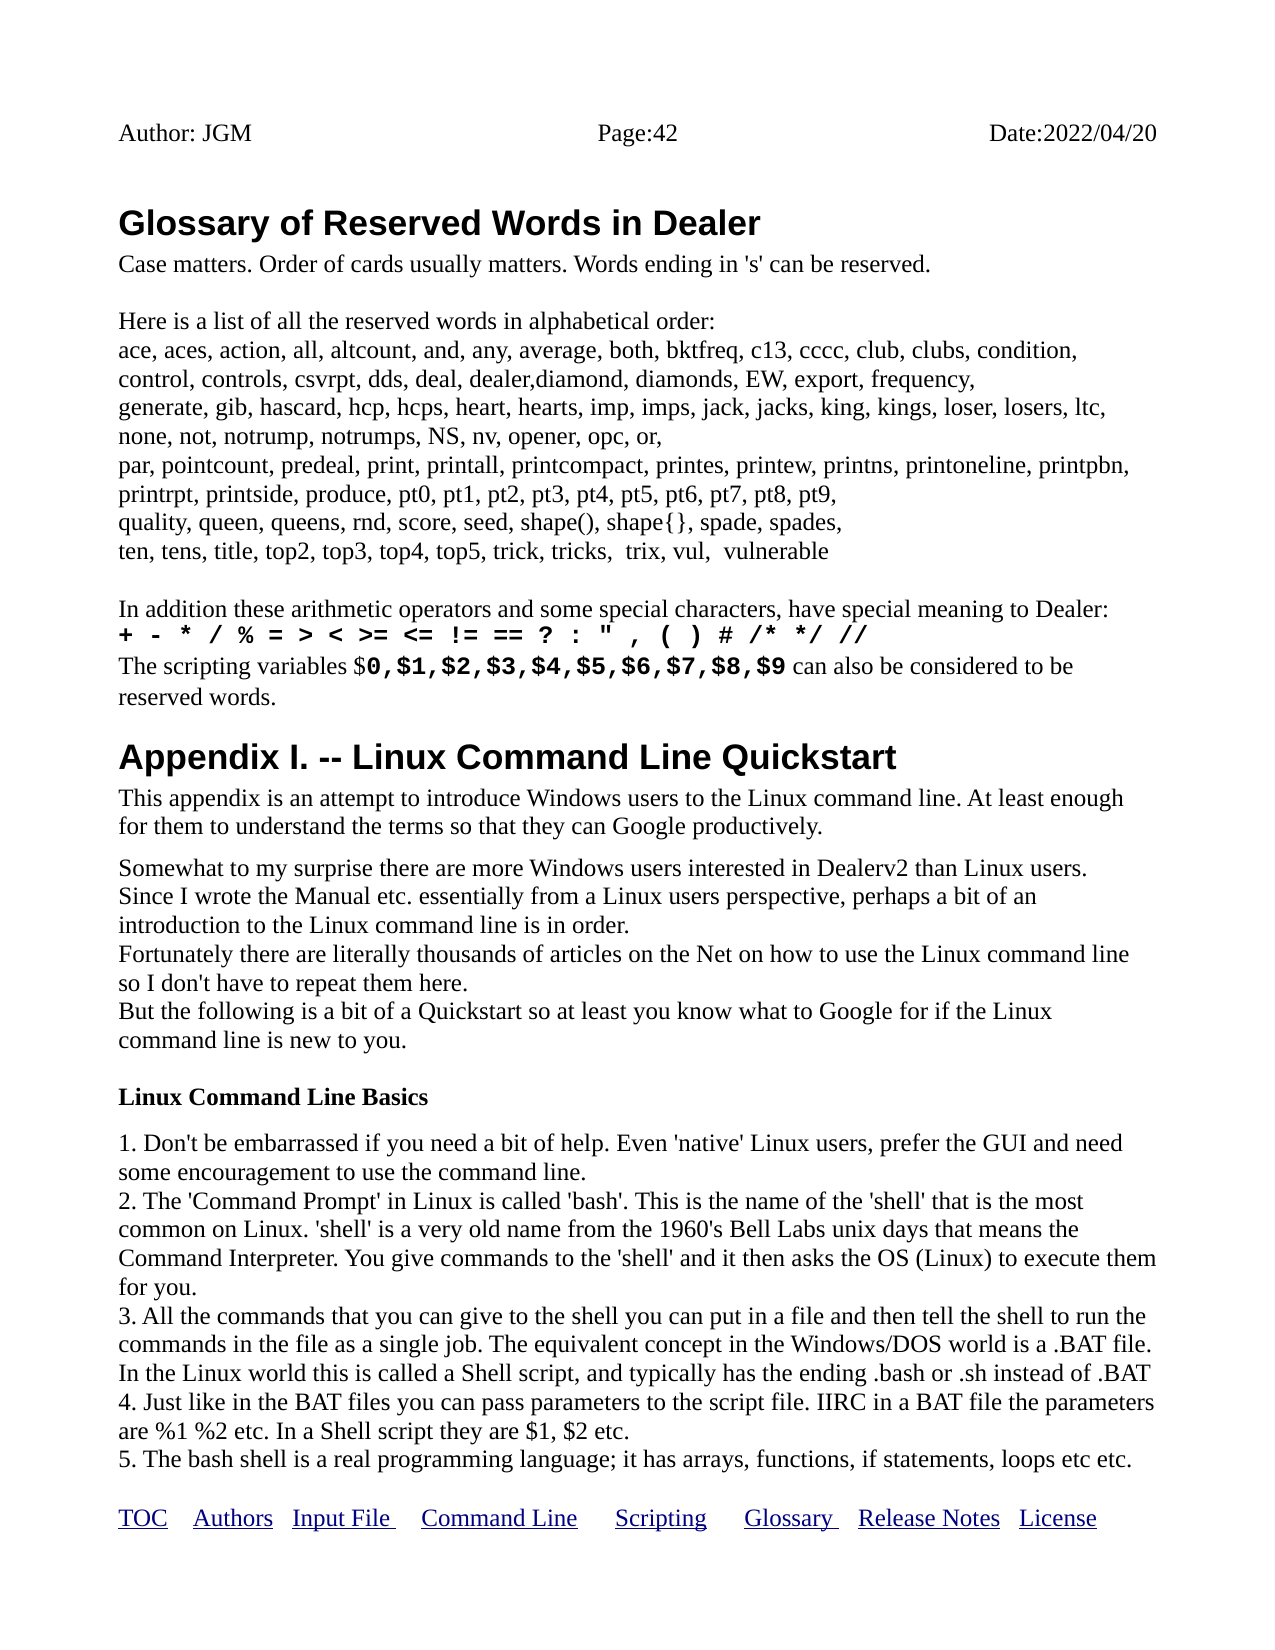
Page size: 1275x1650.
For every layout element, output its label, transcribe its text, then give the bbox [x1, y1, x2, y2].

text Somewhat to my surprise there are more Windows users interested in Dealerv2 than Linux users. Since I wrote the Manual etc. essentially from a Linux users perspective, perhaps a bit of an introduction to the Linux command line is in order. Fortunately there are literally thousands of articles on the Net on how to use the Linux command line so I don't have to repeat them here. But the following is a bit of a Quickstart so at least you know what to Google for if the Linux command line is new to you. [118, 853, 1157, 1054]
text Here is a list of all the reserved words in alphabetical order: [118, 306, 1157, 335]
text In addition these arithmetic operators and some special characters, have special meaning to Dealer: [118, 594, 1157, 622]
text Case matters. Order of cards usually matters. Words ending in 's' can be reserved. [118, 249, 1157, 277]
text generate, gib, hascard, hcp, hcps, heart, hearts, imp, imps, jack, jacks, king, kings, loser, losers, ltc, [118, 392, 1157, 421]
text 1. Don't be embarrassed if you need a bit of help. Even 'native' Linux users, prefer the GUI and need some encouragement to use the command line. 2. The 'Command Prompt' in Linux is called 'bash'. This is the name of the 'shell' that is the most common on Linux. 'shell' is a very old name from the 1960's Bell Labs unix days that means the Command Interpreter. You give commands to the 'shell' and it then asks the OS (Linux) to execute them for you. 3. All the commands that you can give to the shell you can put in a file and then tell the shell to run the commands in the file as a single job. The equivalent concept in the Windows/DOS world is a .BAT file. In the Linux world this is called a Shell script, and typically has the ending .bash or .sh instead of .BAT 4. Just like in the BAT files you can pass parameters to the script file. IIRC in a BAT file the parameters are %1 %2 etc. In a Shell script they are $1, $2 etc. 5. The bash shell is a real programming language; it has arrays, functions, if statements, loops etc etc. [118, 1128, 1157, 1473]
text ten, tens, title, top2, top3, top4, top5, trick, tricks, trix, vul, vulnerable [118, 536, 1157, 565]
text + - * / % = > < >= <= != == ? : " , ( ) # /* */ // [118, 622, 1157, 651]
subtitle Appendix I. -- Linux Command Line Quickstart [118, 736, 1157, 777]
text quality, queen, queens, rnd, score, seed, shape(), shape{}, spade, spades, [118, 507, 1157, 536]
subtitle Linux Command Line Basics [118, 1082, 1157, 1111]
text The scripting variables $0,$1,$2,$3,$4,$5,$6,$7,$8,$9 can also be considered to be reserved words. [118, 651, 1157, 710]
subtitle Glossary of Reserved Words in Dealer [118, 202, 1157, 243]
text This appendix is an attempt to introduce Windows users to the Linux command line. At least enough for them to understand the terms so that they can Google productively. [118, 783, 1157, 840]
text none, not, notrump, notrumps, NS, nv, opener, opc, or, [118, 421, 1157, 450]
text par, pointcount, predeal, print, printall, printcompact, printes, printew, printns, printoneline, printpbn, printrpt, printside, produce, pt0, pt1, pt2, pt3, pt4, pt5, pt6, pt7, pt8, pt9, [118, 450, 1157, 507]
text ace, aces, action, all, altcount, and, any, average, both, bktfreq, c13, cccc, club, clubs, condition, control, controls, csvrpt, dds, deal, dealer,diamond, diamonds, EW, export, frequency, [118, 335, 1157, 392]
